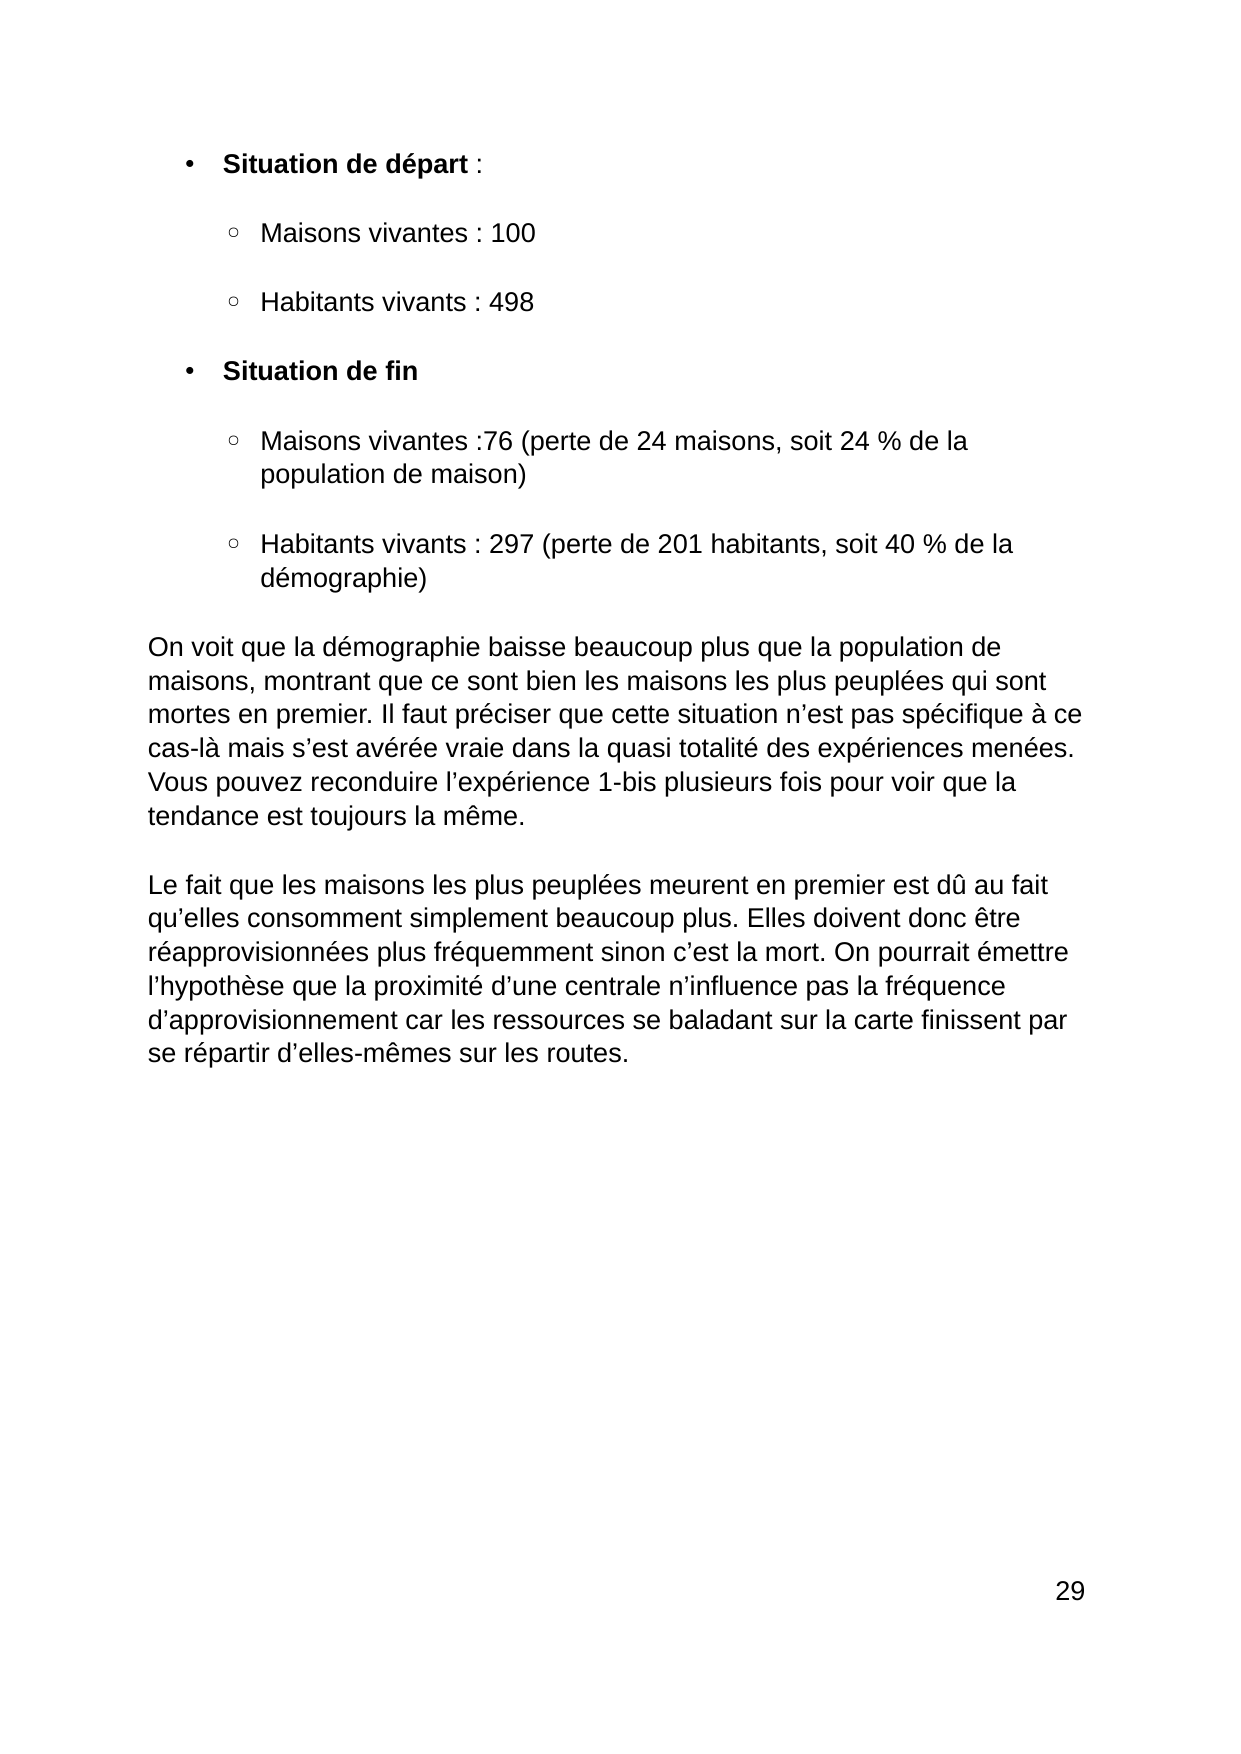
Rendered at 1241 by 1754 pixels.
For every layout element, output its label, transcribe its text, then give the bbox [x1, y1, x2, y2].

list Habitants vivants : 498 [223, 286, 1093, 317]
list Situation de départ : [185, 148, 1093, 179]
list Habitants vivants : 297 (perte de 201 habitants, soit 40 % de la démographie) [223, 528, 1093, 593]
text Le fait que les maisons les plus peuplées meurent en premier est dû au fait qu’elles consomment simplement beaucoup plus. Elles doivent donc être réapprovisionnées plus fréquemment sinon c’est la mort. On pourrait émettre l’hypothèse que la proximité d’une centrale n’influence pas la fréquence d’approvisionnement car les ressources se baladant sur la carte finissent par se répartir d’elles-mêmes sur les routes. [148, 869, 1093, 1069]
text On voit que la démographie baisse beaucoup plus que la population de maisons, montrant que ce sont bien les maisons les plus peuplées qui sont mortes en premier. Il faut préciser que cette situation n’est pas spécifique à ce cas-là mais s’est avérée vraie dans la quasi totalité des expériences menées. Vous pouvez reconduire l’expérience 1-bis plusieurs fois pour voir que la tendance est toujours la même. [148, 631, 1093, 831]
list Situation de fin [185, 355, 1093, 387]
list Maisons vivantes : 100 [223, 217, 1093, 248]
list Maisons vivantes :76 (perte de 24 maisons, soit 24 % de la population de maison) [223, 425, 1093, 490]
